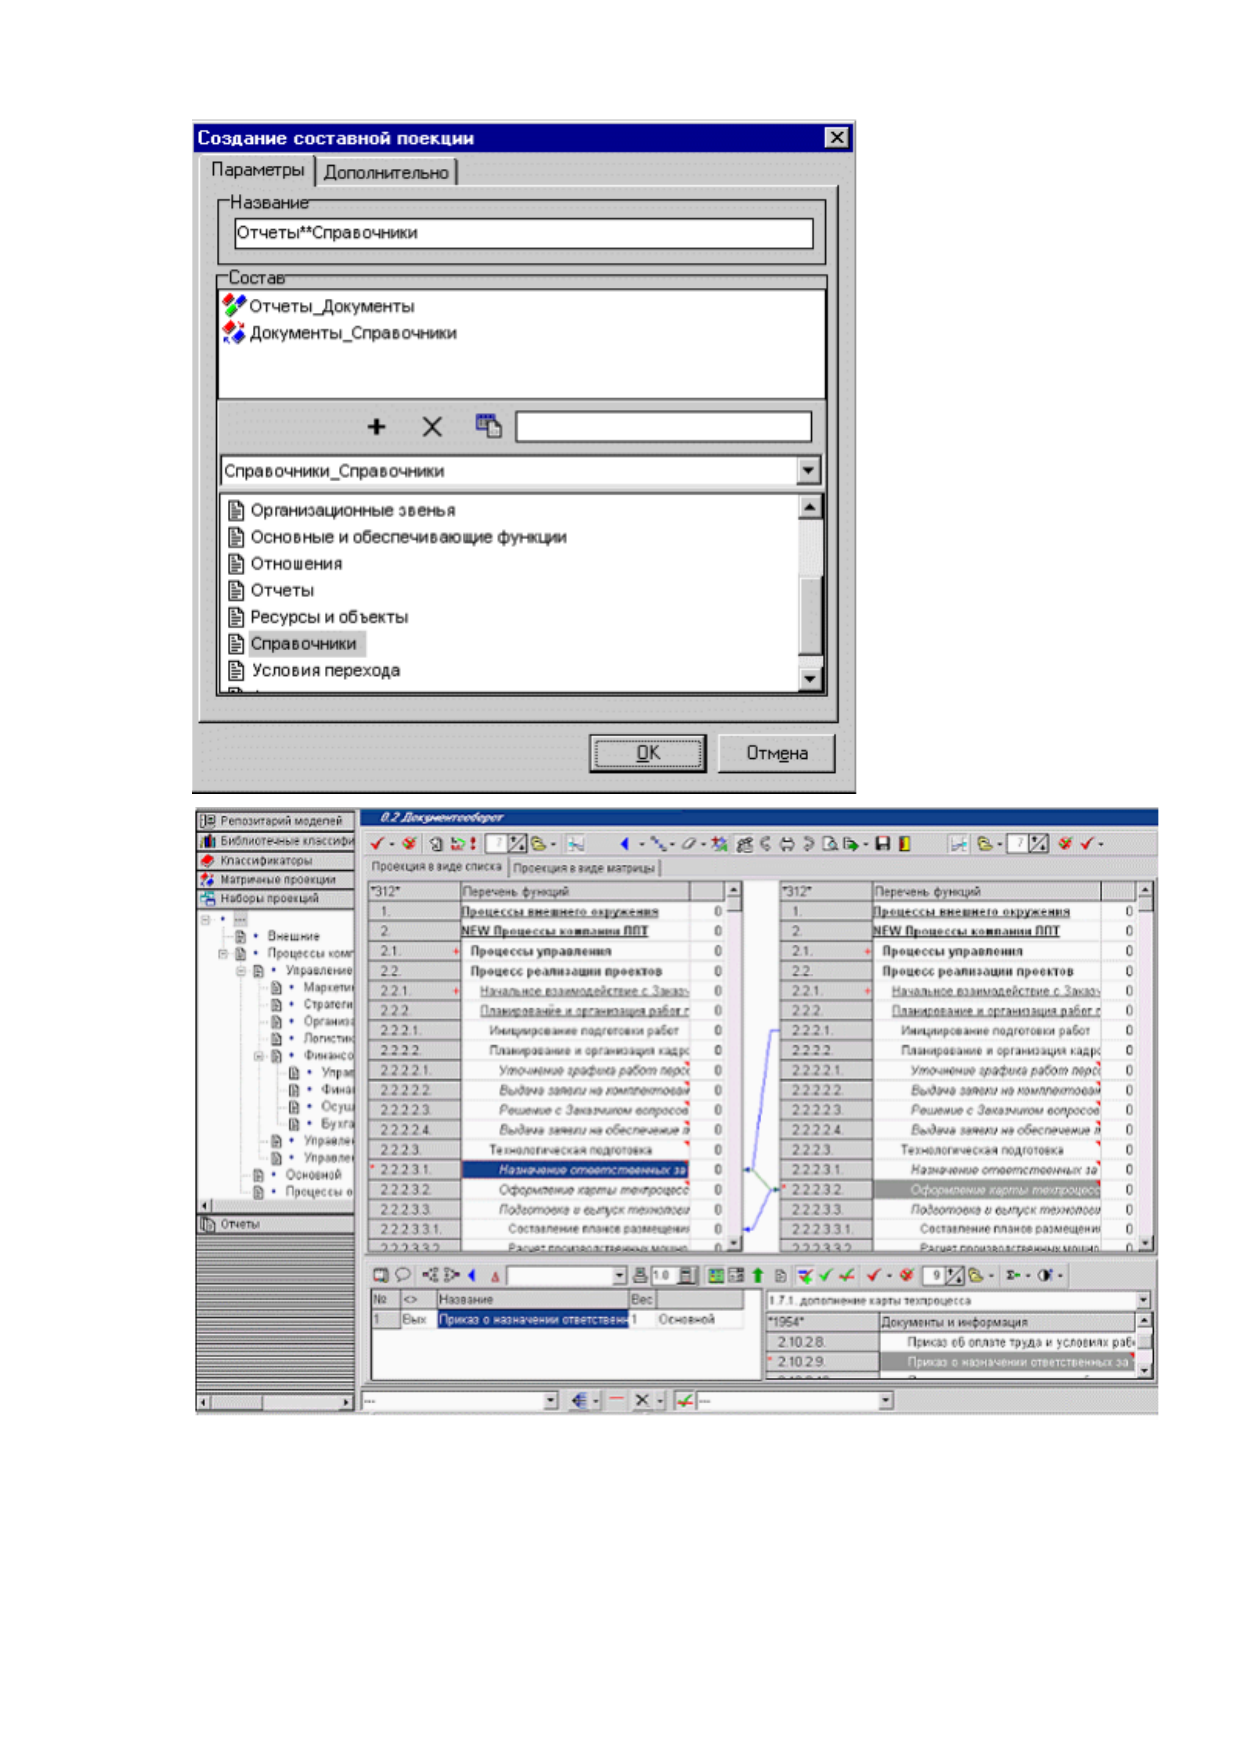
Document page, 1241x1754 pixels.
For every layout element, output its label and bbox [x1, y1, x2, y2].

picture [192, 807, 1159, 1420]
picture [192, 118, 858, 794]
